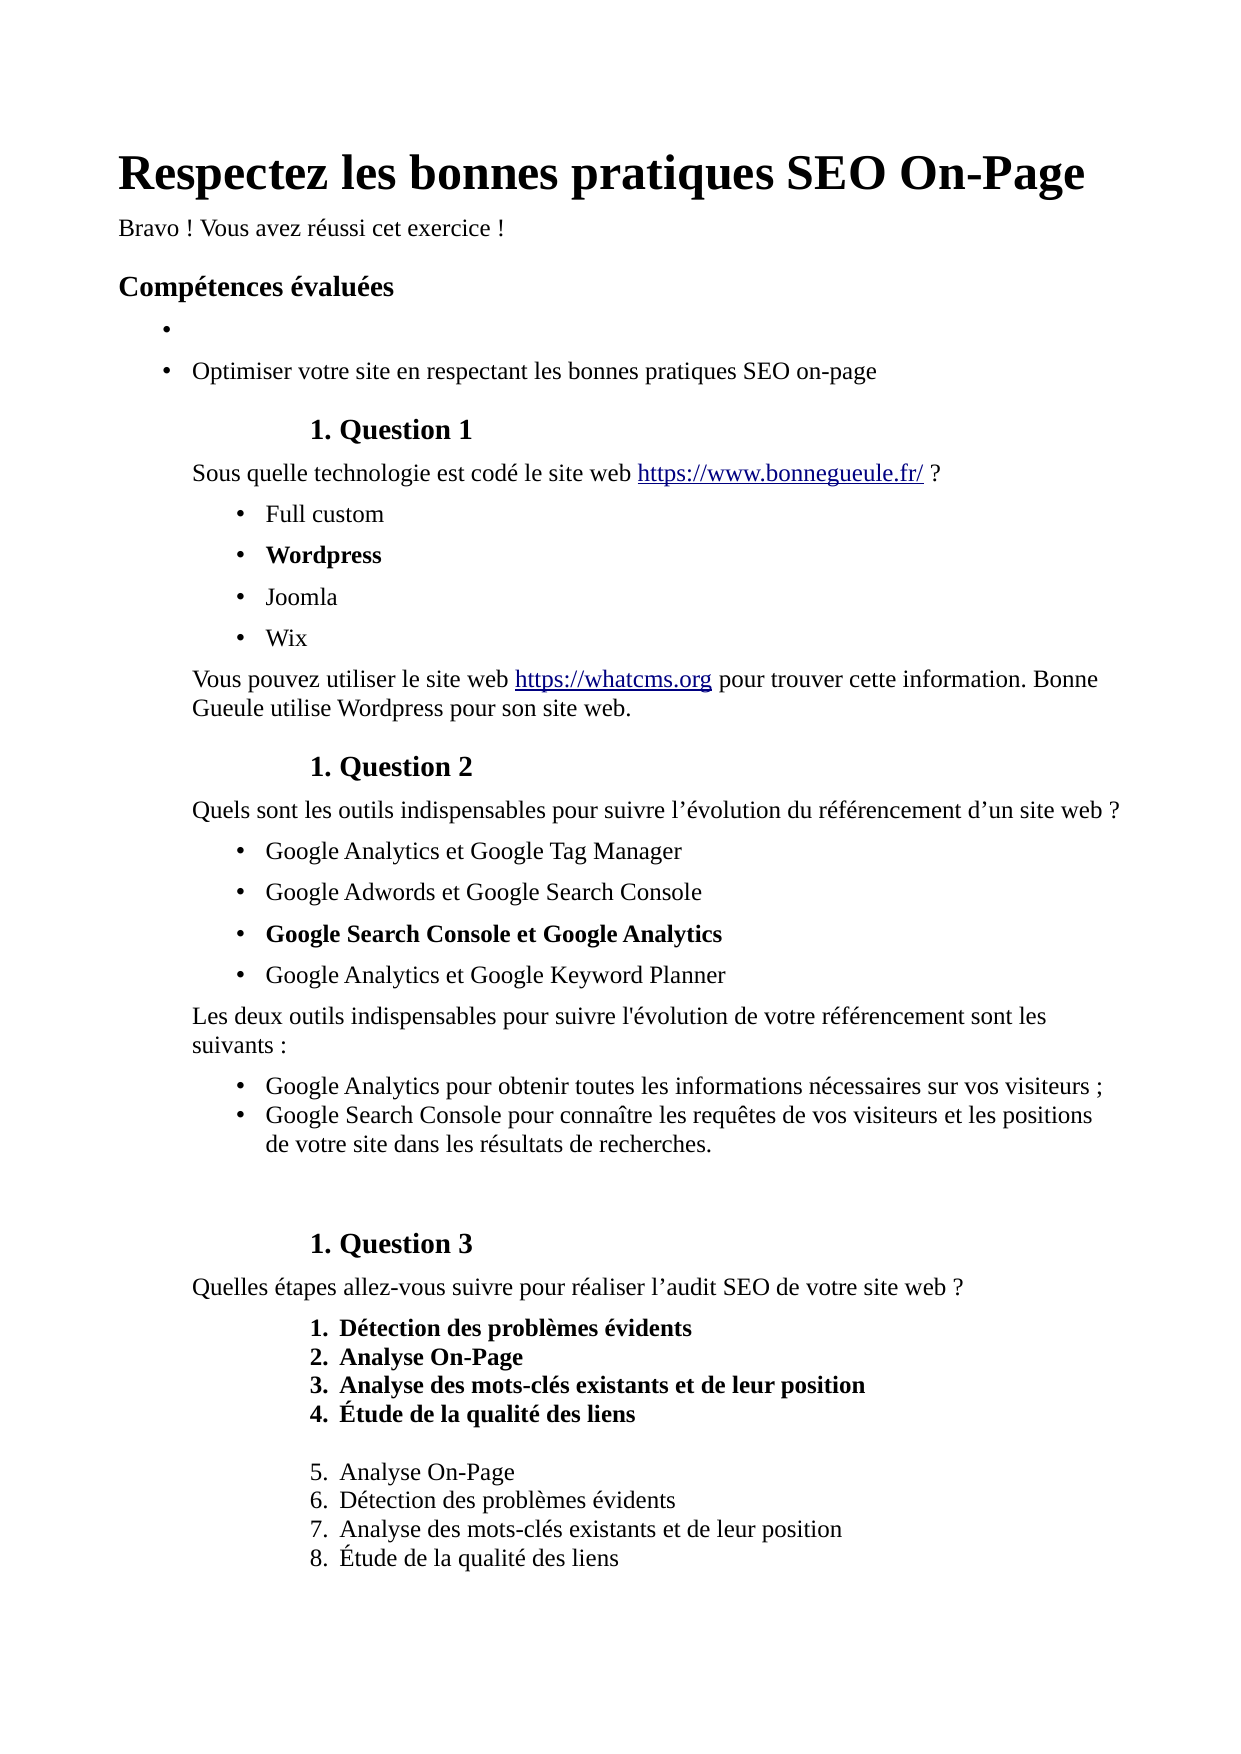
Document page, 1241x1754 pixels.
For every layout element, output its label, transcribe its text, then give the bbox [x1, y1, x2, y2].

subtitle Question 3 [309, 1226, 1122, 1259]
text Bravo ! Vous avez réussi cet exercice ! [118, 213, 1122, 242]
list Sous quelle technologie est codé le site web https://www.bonnegueule.fr/ ? [162, 458, 1122, 487]
subtitle Question 1 [309, 412, 1122, 446]
list Détection des problèmes évidents [309, 1313, 1122, 1342]
list Google Analytics et Google Tag Manager [236, 836, 1122, 865]
list Analyse On-Page [309, 1342, 1122, 1371]
list Google Adwords et Google Search Console [236, 877, 1122, 906]
list Vous pouvez utiliser le site web https://whatcms.org pour trouver cette information. Bonne Gueule utilise Wordpress pour son site web. [162, 664, 1122, 722]
list Détection des problèmes évidents [309, 1486, 1122, 1514]
list Wordpress [236, 541, 1122, 569]
list Google Analytics et Google Keyword Planner [236, 960, 1122, 989]
list Joomla [236, 582, 1122, 611]
list Full custom [236, 499, 1122, 528]
subtitle Respectez les bonnes pratiques SEO On-Page [118, 143, 1122, 201]
list Google Search Console pour connaître les requêtes de vos visiteurs et les positions de votre site dans les résultats de recherches. [236, 1100, 1122, 1157]
list Wix [236, 623, 1122, 652]
list Google Analytics pour obtenir toutes les informations nécessaires sur vos visiteurs ; [236, 1071, 1122, 1100]
list Analyse des mots-clés existants et de leur position [309, 1514, 1122, 1543]
list Les deux outils indispensables pour suivre l'évolution de votre référencement sont les suivants : [162, 1001, 1122, 1059]
subtitle Question 2 [309, 749, 1122, 782]
list Google Search Console et Google Analytics [236, 919, 1122, 947]
list Quels sont les outils indispensables pour suivre l’évolution du référencement d’un site web ? [162, 795, 1122, 824]
list Analyse On-Page [309, 1457, 1122, 1486]
list Optimiser votre site en respectant les bonnes pratiques SEO on-page [162, 356, 1122, 385]
subtitle Compétences évaluées [118, 269, 1122, 302]
list Analyse des mots-clés existants et de leur position [309, 1371, 1122, 1399]
list Étude de la qualité des liens [309, 1543, 1122, 1572]
list Quelles étapes allez-vous suivre pour réaliser l’audit SEO de votre site web ? [162, 1272, 1122, 1301]
list Étude de la qualité des liens [309, 1399, 1122, 1428]
